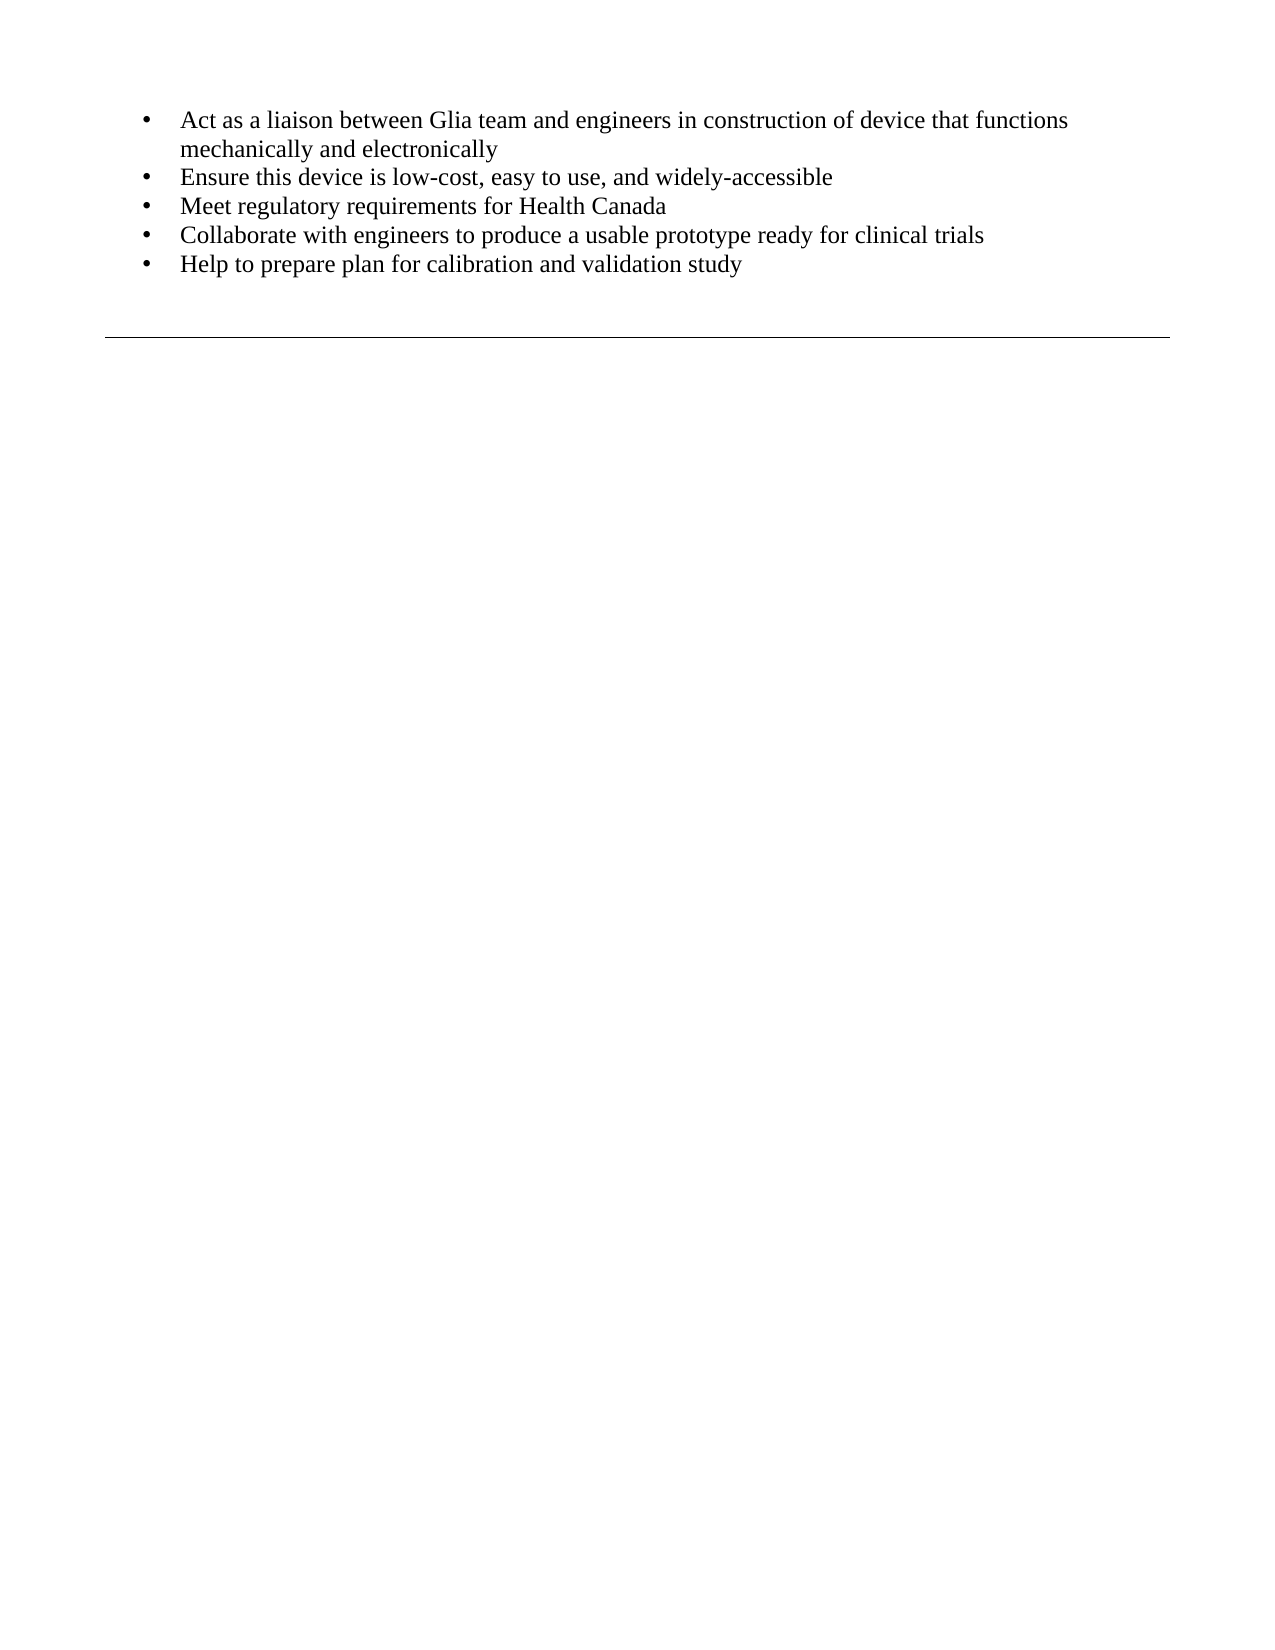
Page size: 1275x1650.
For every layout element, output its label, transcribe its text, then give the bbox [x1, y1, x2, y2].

list Ensure this device is low-cost, easy to use, and widely-accessible [142, 162, 1170, 191]
list Act as a liaison between Glia team and engineers in construction of device that functions mechanically and electronically [142, 105, 1170, 162]
list Help to prepare plan for calibration and validation study [142, 249, 1170, 277]
list Collaborate with engineers to produce a usable prototype ready for clinical trials [142, 220, 1170, 249]
list Meet regulatory requirements for Health Canada [142, 191, 1170, 220]
